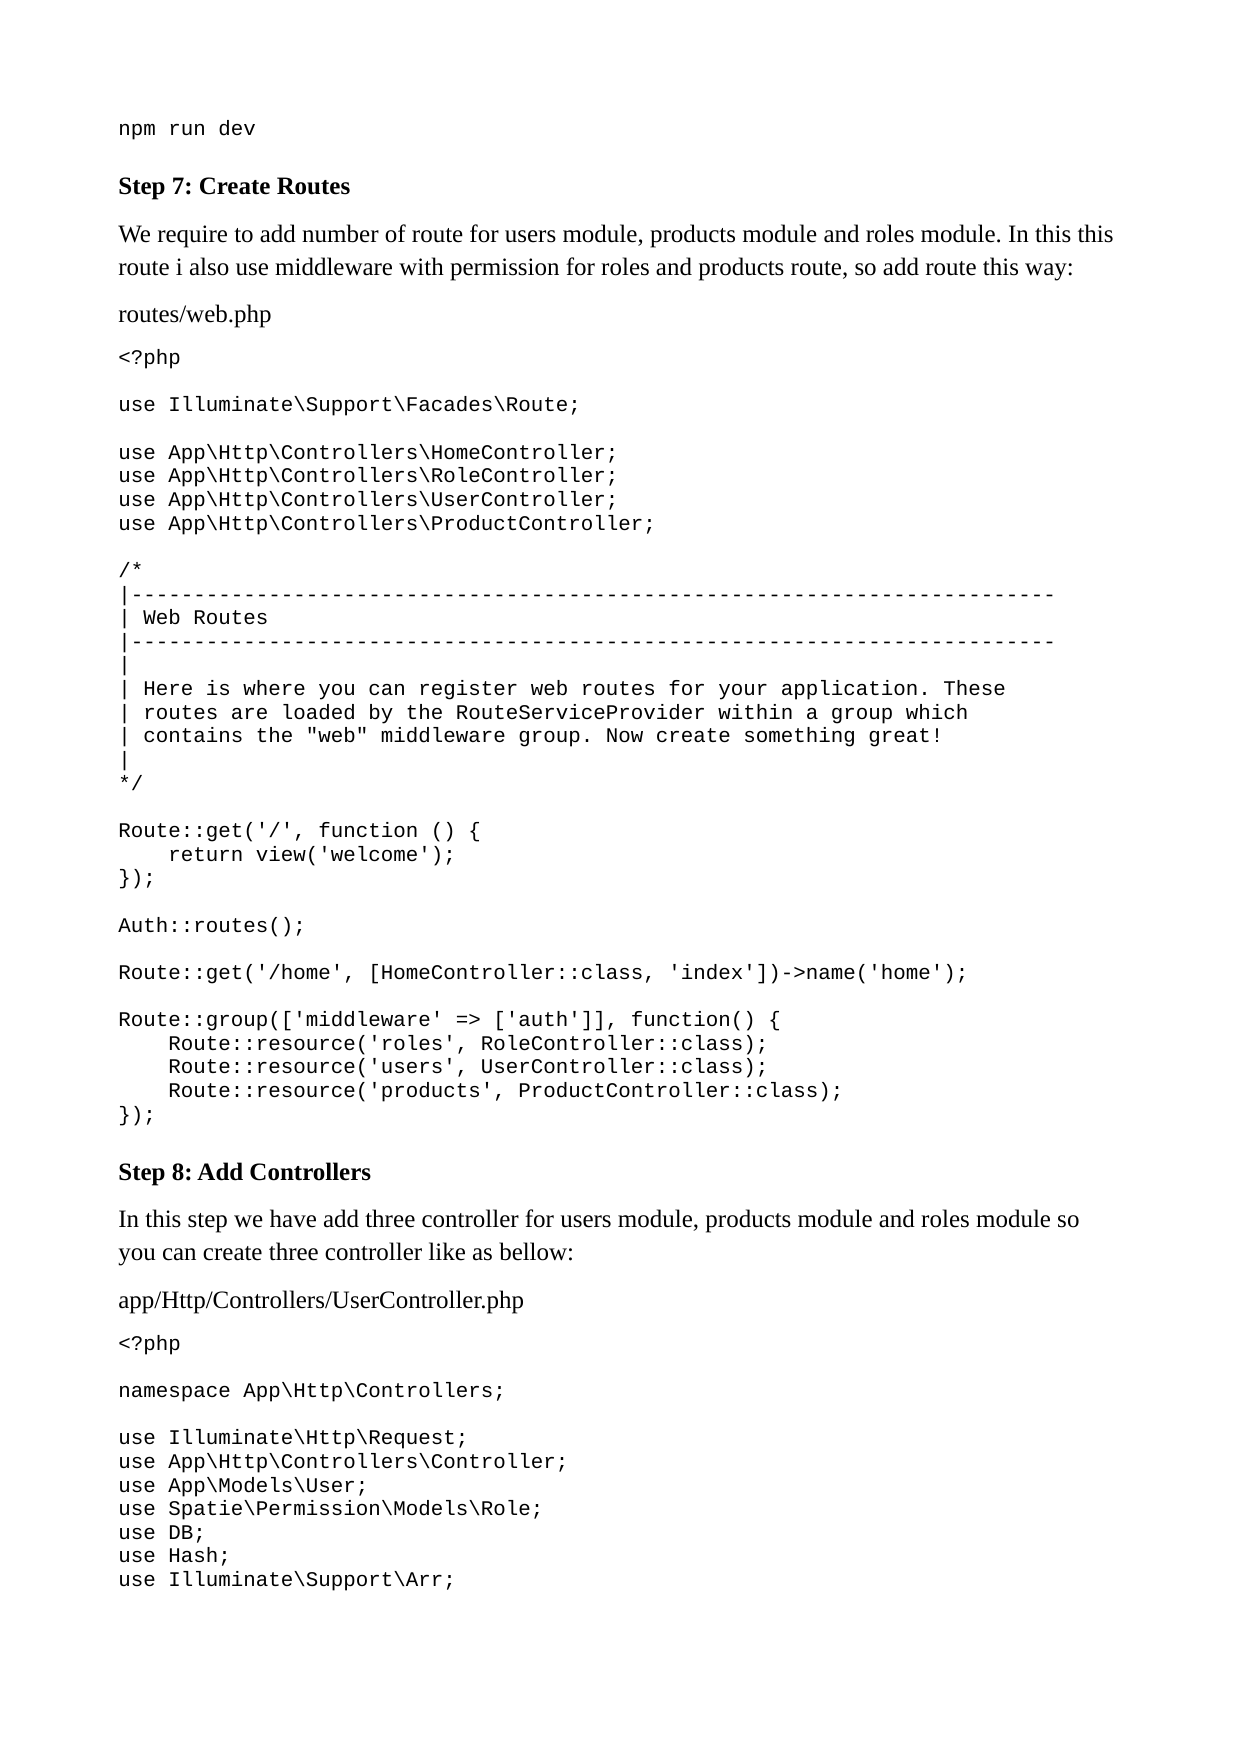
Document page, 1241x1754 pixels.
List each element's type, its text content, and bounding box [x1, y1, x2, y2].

text Route::get('/home', [HomeController::class, 'index'])->name('home'); [118, 962, 1122, 986]
text npm run dev [118, 118, 1122, 142]
text Route::resource('users', UserController::class); [118, 1056, 1122, 1080]
text use App\Http\Controllers\HomeController; [118, 442, 1122, 465]
text We require to add number of route for users module, products module and roles module. In this this route i also use middleware with permission for roles and products route, so add route this way: [118, 219, 1122, 281]
text In this step we have add three controller for users module, products module and roles module so you can create three controller like as bellow: [118, 1204, 1122, 1266]
text namespace App\Http\Controllers; [118, 1380, 1122, 1404]
text use Spatie\Permission\Models\Role; [118, 1498, 1122, 1522]
text return view('welcome'); [118, 844, 1122, 867]
text | [118, 749, 1122, 773]
text | Web Routes [118, 607, 1122, 631]
text */ [118, 773, 1122, 796]
text use Illuminate\Support\Arr; [118, 1569, 1122, 1593]
text use Illuminate\Support\Facades\Route; [118, 394, 1122, 418]
text Route::resource('roles', RoleController::class); [118, 1033, 1122, 1056]
text use App\Http\Controllers\ProductController; [118, 513, 1122, 536]
text /* [118, 560, 1122, 583]
text Auth::routes(); [118, 914, 1122, 938]
text | [118, 654, 1122, 678]
text <?php [118, 347, 1122, 371]
text | contains the "web" middleware group. Now create something great! [118, 725, 1122, 749]
text use Hash; [118, 1546, 1122, 1569]
text | Here is where you can register web routes for your application. These [118, 678, 1122, 702]
text <?php [118, 1333, 1122, 1356]
text }); [118, 867, 1122, 891]
text use Illuminate\Http\Request; [118, 1427, 1122, 1451]
text use App\Http\Controllers\RoleController; [118, 465, 1122, 489]
text use App\Models\User; [118, 1474, 1122, 1498]
text |-------------------------------------------------------------------------- [118, 583, 1122, 607]
text use DB; [118, 1522, 1122, 1546]
text Route::group(['middleware' => ['auth']], function() { [118, 1009, 1122, 1033]
text | routes are loaded by the RouteServiceProvider within a group which [118, 702, 1122, 725]
text app/Http/Controllers/UserController.php [118, 1285, 1122, 1314]
text Step 8: Add Controllers [118, 1157, 1122, 1186]
text use App\Http\Controllers\Controller; [118, 1451, 1122, 1474]
text |-------------------------------------------------------------------------- [118, 631, 1122, 654]
text Step 7: Create Routes [118, 171, 1122, 200]
text }); [118, 1104, 1122, 1127]
text Route::resource('products', ProductController::class); [118, 1080, 1122, 1104]
text routes/web.php [118, 299, 1122, 328]
text use App\Http\Controllers\UserController; [118, 489, 1122, 513]
text Route::get('/', function () { [118, 820, 1122, 844]
